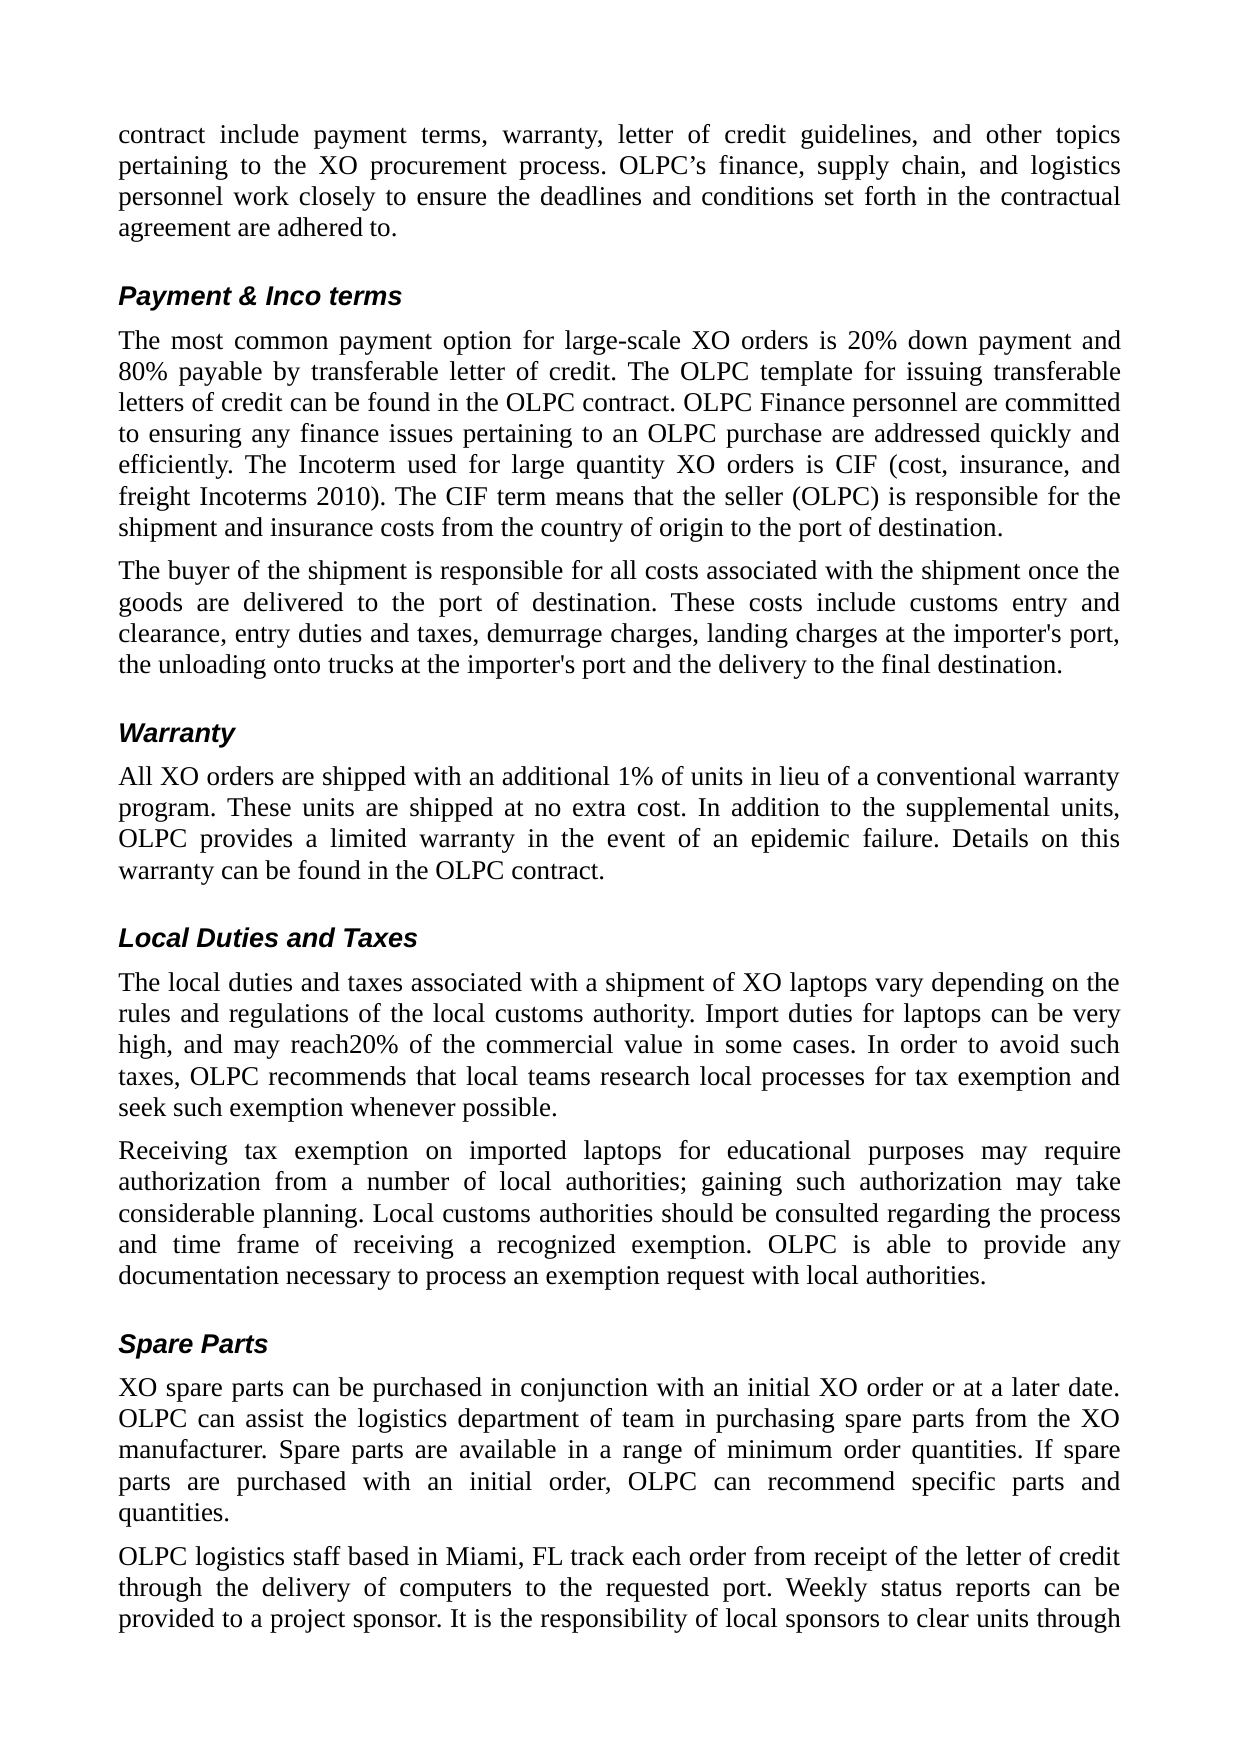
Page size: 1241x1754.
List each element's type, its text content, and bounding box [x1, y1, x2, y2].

text Receiving tax exemption on imported laptops for educational purposes may require authorization from a number of local authorities; gaining such authorization may take considerable planning. Local customs authorities should be consulted regarding the process and time frame of receiving a recognized exemption. OLPC is able to provide any documentation necessary to process an exemption request with local authorities. [118, 1134, 1122, 1290]
subtitle Payment & Inco terms [118, 280, 1122, 311]
text The local duties and taxes associated with a shipment of XO laptops vary depending on the rules and regulations of the local customs authority. Import duties for laptops can be very high, and may reach20% of the commercial value in some cases. In order to avoid such taxes, OLPC recommends that local teams research local processes for tax exemption and seek such exemption whenever possible. [118, 966, 1122, 1122]
text XO spare parts can be purchased in conjunction with an initial XO order or at a later date. OLPC can assist the logistics department of team in purchasing spare parts from the XO manufacturer. Spare parts are available in a range of minimum order quantities. If spare parts are purchased with an initial order, OLPC can recommend specific parts and quantities. [118, 1371, 1122, 1527]
subtitle Local Duties and Taxes [118, 922, 1122, 954]
subtitle Spare Parts [118, 1328, 1122, 1359]
subtitle Warranty [118, 717, 1122, 748]
text OLPC logistics staff based in Miami, FL track each order from receipt of the letter of credit through the delivery of computers to the requested port. Weekly status reports can be provided to a project sponsor. It is the responsibility of local sponsors to clear units through [118, 1539, 1122, 1633]
text All XO orders are shipped with an additional 1% of units in lieu of a conventional warranty program. These units are shipped at no extra cost. In addition to the supplemental units, OLPC provides a limited warranty in the event of an epidemic failure. Details on this warranty can be found in the OLPC contract. [118, 760, 1122, 885]
text The buyer of the shipment is responsible for all costs associated with the shipment once the goods are delivered to the port of destination. These costs include customs entry and clearance, entry duties and taxes, demurrage charges, landing charges at the importer's port, the unloading onto trucks at the importer's port and the delivery to the final destination. [118, 554, 1122, 679]
text contract include payment terms, warranty, letter of credit guidelines, and other topics pertaining to the XO procurement process. OLPC’s finance, supply chain, and logistics personnel work closely to ensure the deadlines and conditions set forth in the contractual agreement are adhered to. [118, 118, 1122, 243]
text The most common payment option for large-scale XO orders is 20% down payment and 80% payable by transferable letter of credit. The OLPC template for issuing transferable letters of credit can be found in the OLPC contract. OLPC Finance personnel are committed to ensuring any finance issues pertaining to an OLPC purchase are addressed quickly and efficiently. The Incoterm used for large quantity XO orders is CIF (cost, insurance, and freight Incoterms 2010). The CIF term means that the seller (OLPC) is responsible for the shipment and insurance costs from the country of origin to the port of destination. [118, 324, 1122, 542]
